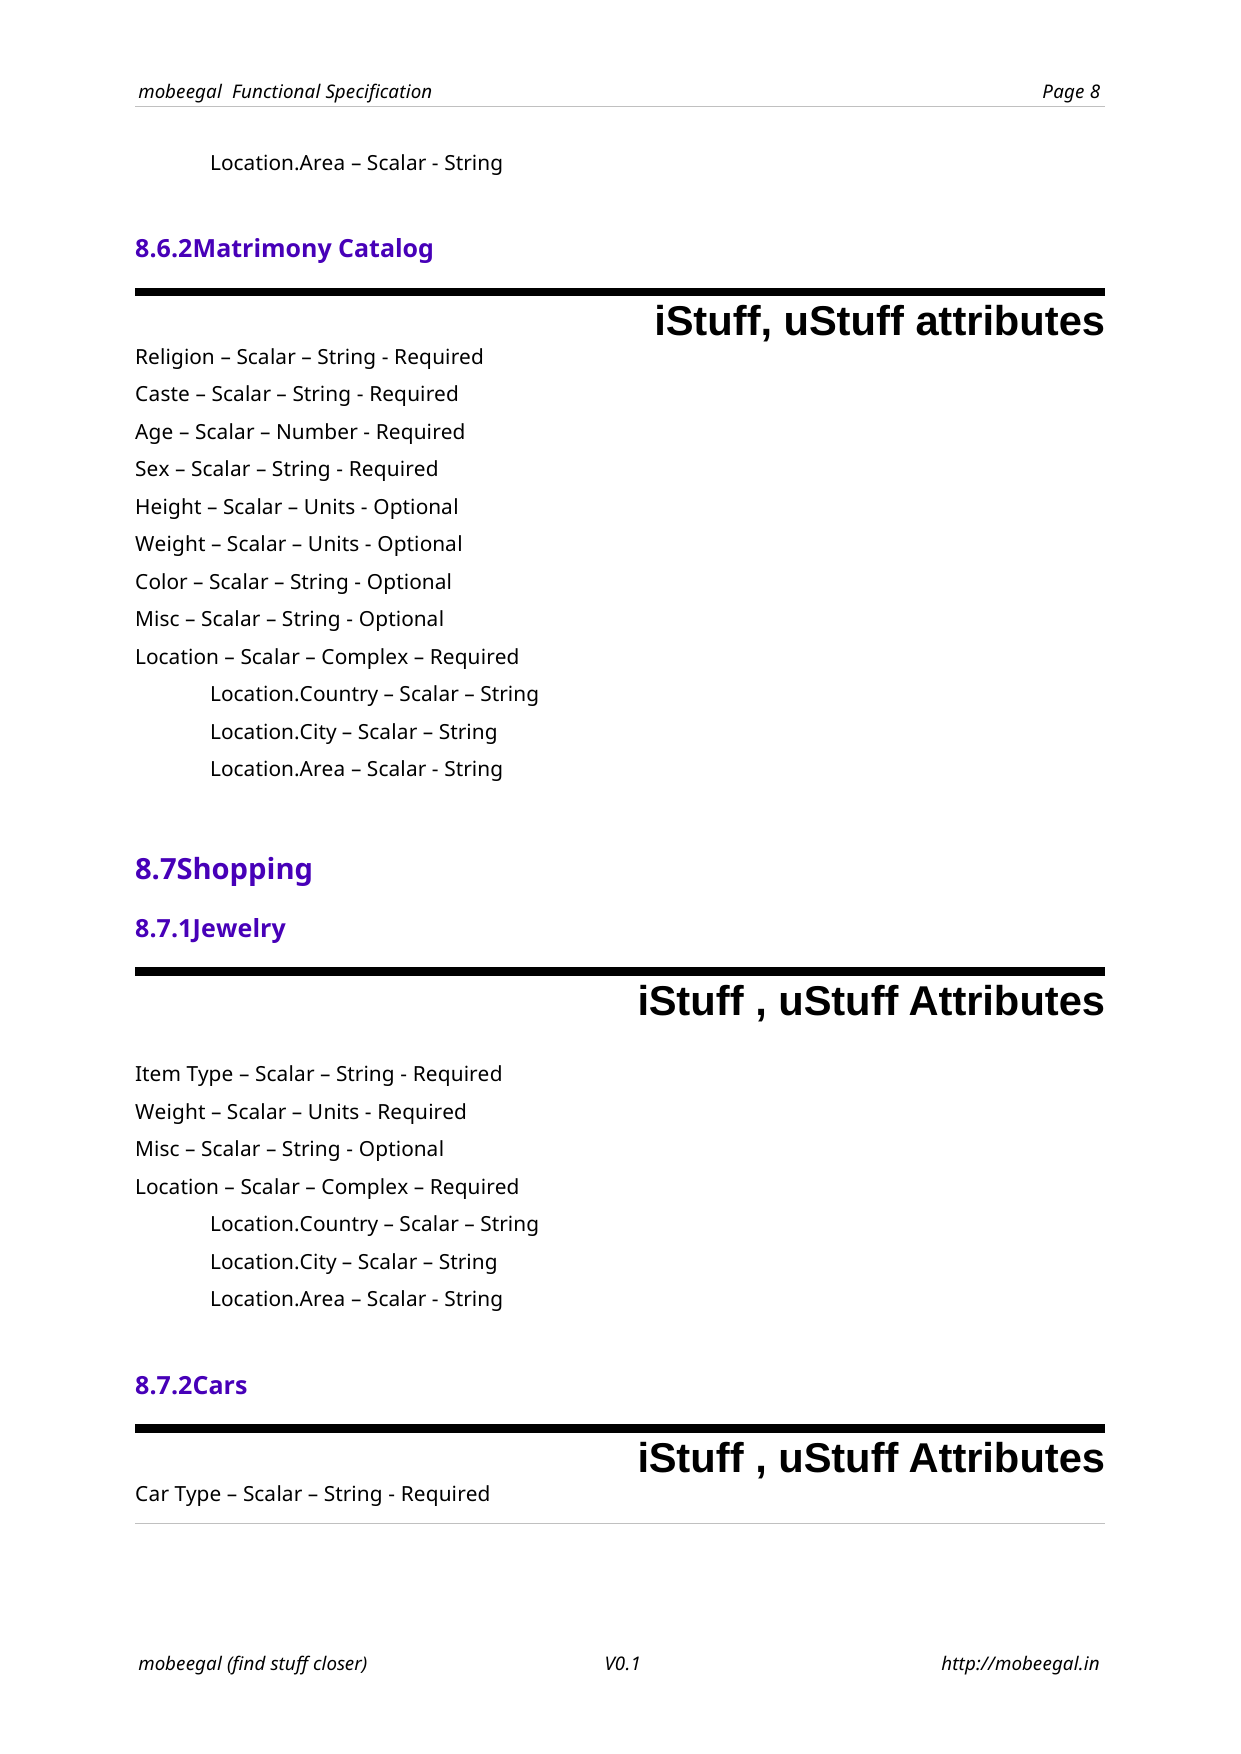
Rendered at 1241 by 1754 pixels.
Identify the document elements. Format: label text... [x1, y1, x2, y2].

text Location.Country – Scalar – String [135, 682, 1105, 707]
text Misc – Scalar – String - Optional [135, 607, 1105, 632]
text Location – Scalar – Complex – Required [135, 644, 1105, 669]
text Location.City – Scalar – String [135, 1249, 1105, 1274]
text Misc – Scalar – String - Optional [135, 1137, 1105, 1162]
subtitle Matrimony Catalog [135, 237, 1105, 262]
text Location.Country – Scalar – String [135, 1212, 1105, 1237]
text Location.Area – Scalar - String [135, 757, 1105, 782]
text Location – Scalar – Complex – Required [135, 1174, 1105, 1199]
text Weight – Scalar – Units - Required [135, 1099, 1105, 1124]
text iStuff , uStuff Attributes [135, 1433, 1105, 1481]
text Religion – Scalar – String - Required [135, 344, 1105, 369]
text Color – Scalar – String - Optional [135, 569, 1105, 594]
text Weight – Scalar – Units - Optional [135, 532, 1105, 557]
subtitle Cars [135, 1374, 1105, 1399]
text Height – Scalar – Units - Optional [135, 494, 1105, 519]
text iStuff , uStuff Attributes [135, 976, 1105, 1024]
text Sex – Scalar – String - Required [135, 457, 1105, 482]
text Item Type – Scalar – String - Required [135, 1062, 1105, 1087]
subtitle Jewelry [135, 917, 1105, 942]
subtitle Shopping [135, 848, 1105, 888]
text Age – Scalar – Number - Required [135, 419, 1105, 444]
text Location.City – Scalar – String [135, 719, 1105, 744]
text iStuff, uStuff attributes [135, 296, 1105, 344]
text Location.Area – Scalar - String [135, 150, 1105, 175]
text Location.Area – Scalar - String [135, 1287, 1105, 1312]
text Caste – Scalar – String - Required [135, 382, 1105, 407]
text Car Type – Scalar – String - Required [135, 1481, 1105, 1506]
